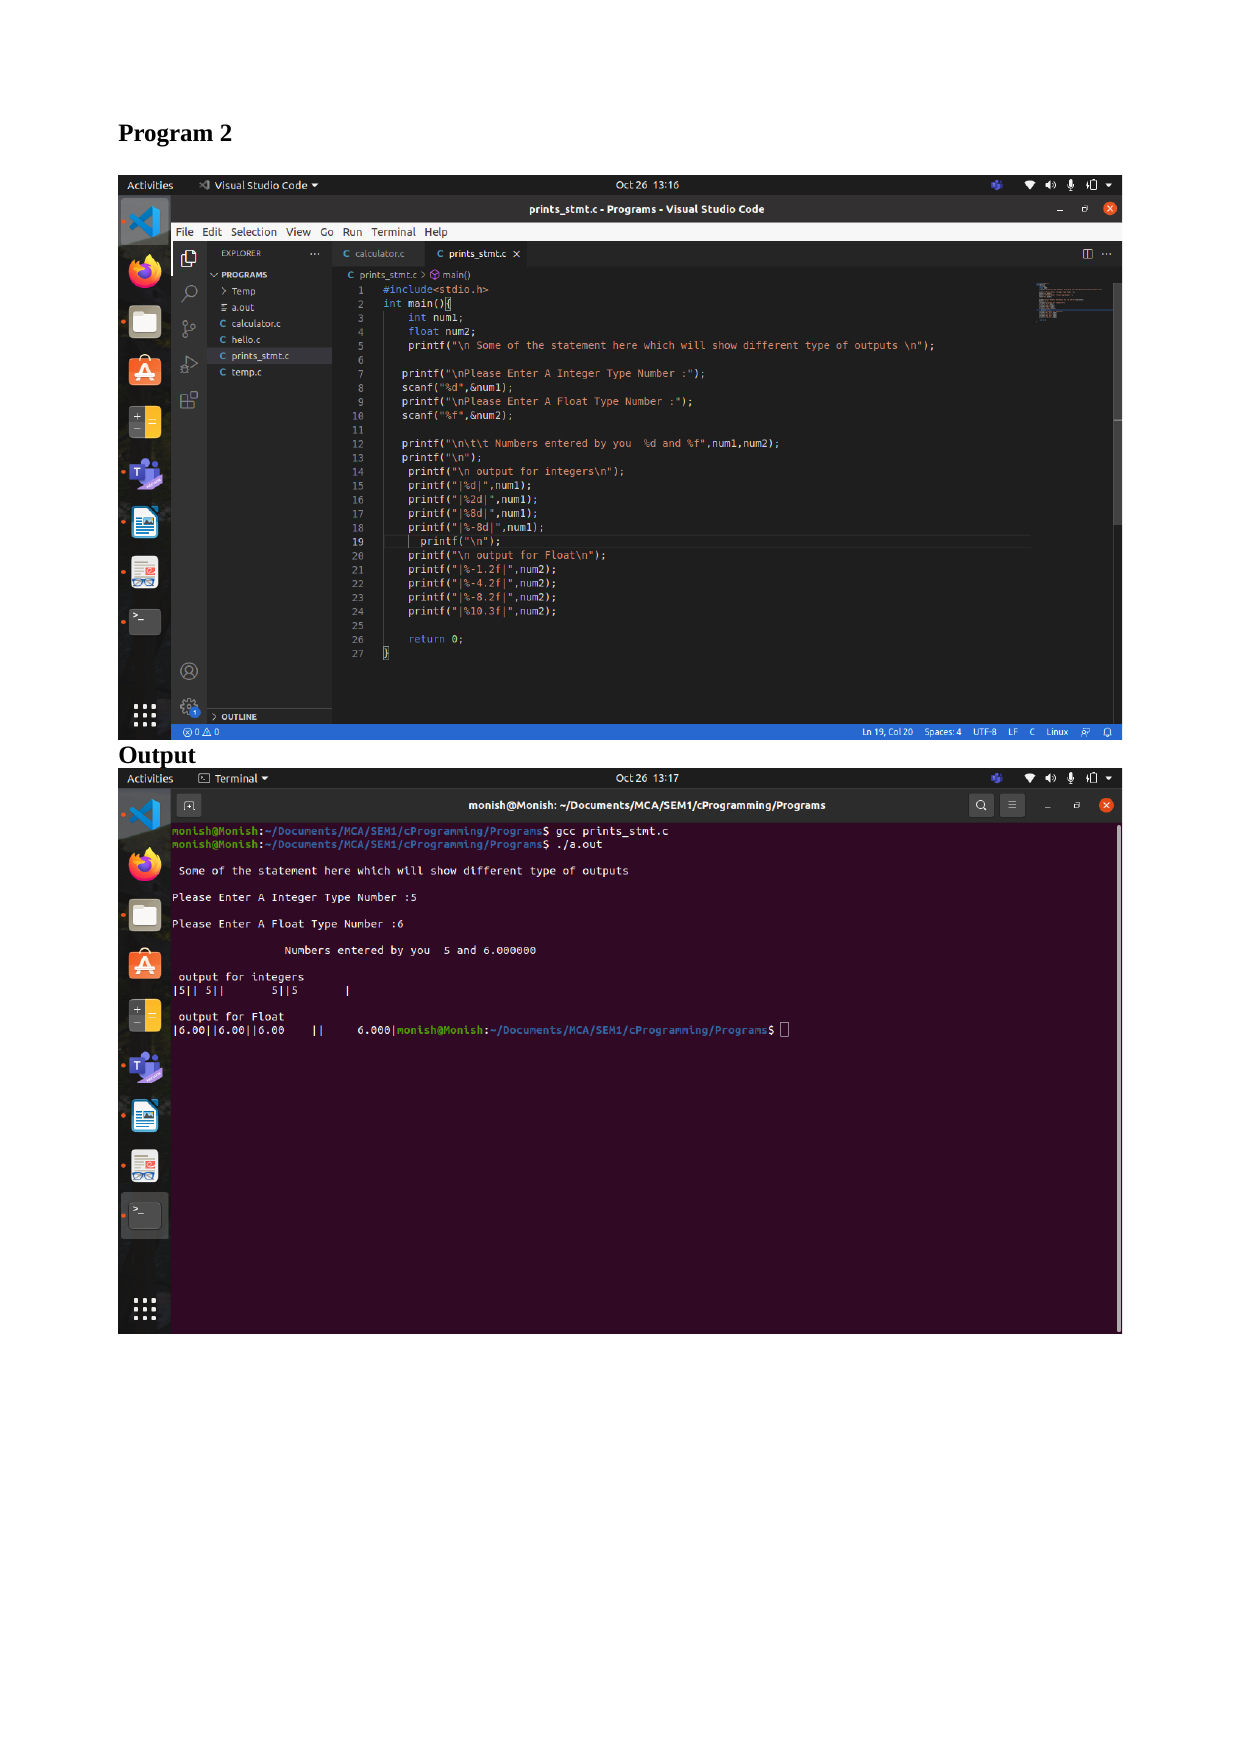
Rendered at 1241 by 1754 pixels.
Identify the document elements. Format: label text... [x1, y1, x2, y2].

picture [118, 175, 1123, 740]
picture [118, 768, 1123, 1334]
text Output [118, 740, 1122, 768]
text Program 2 [118, 118, 1122, 147]
